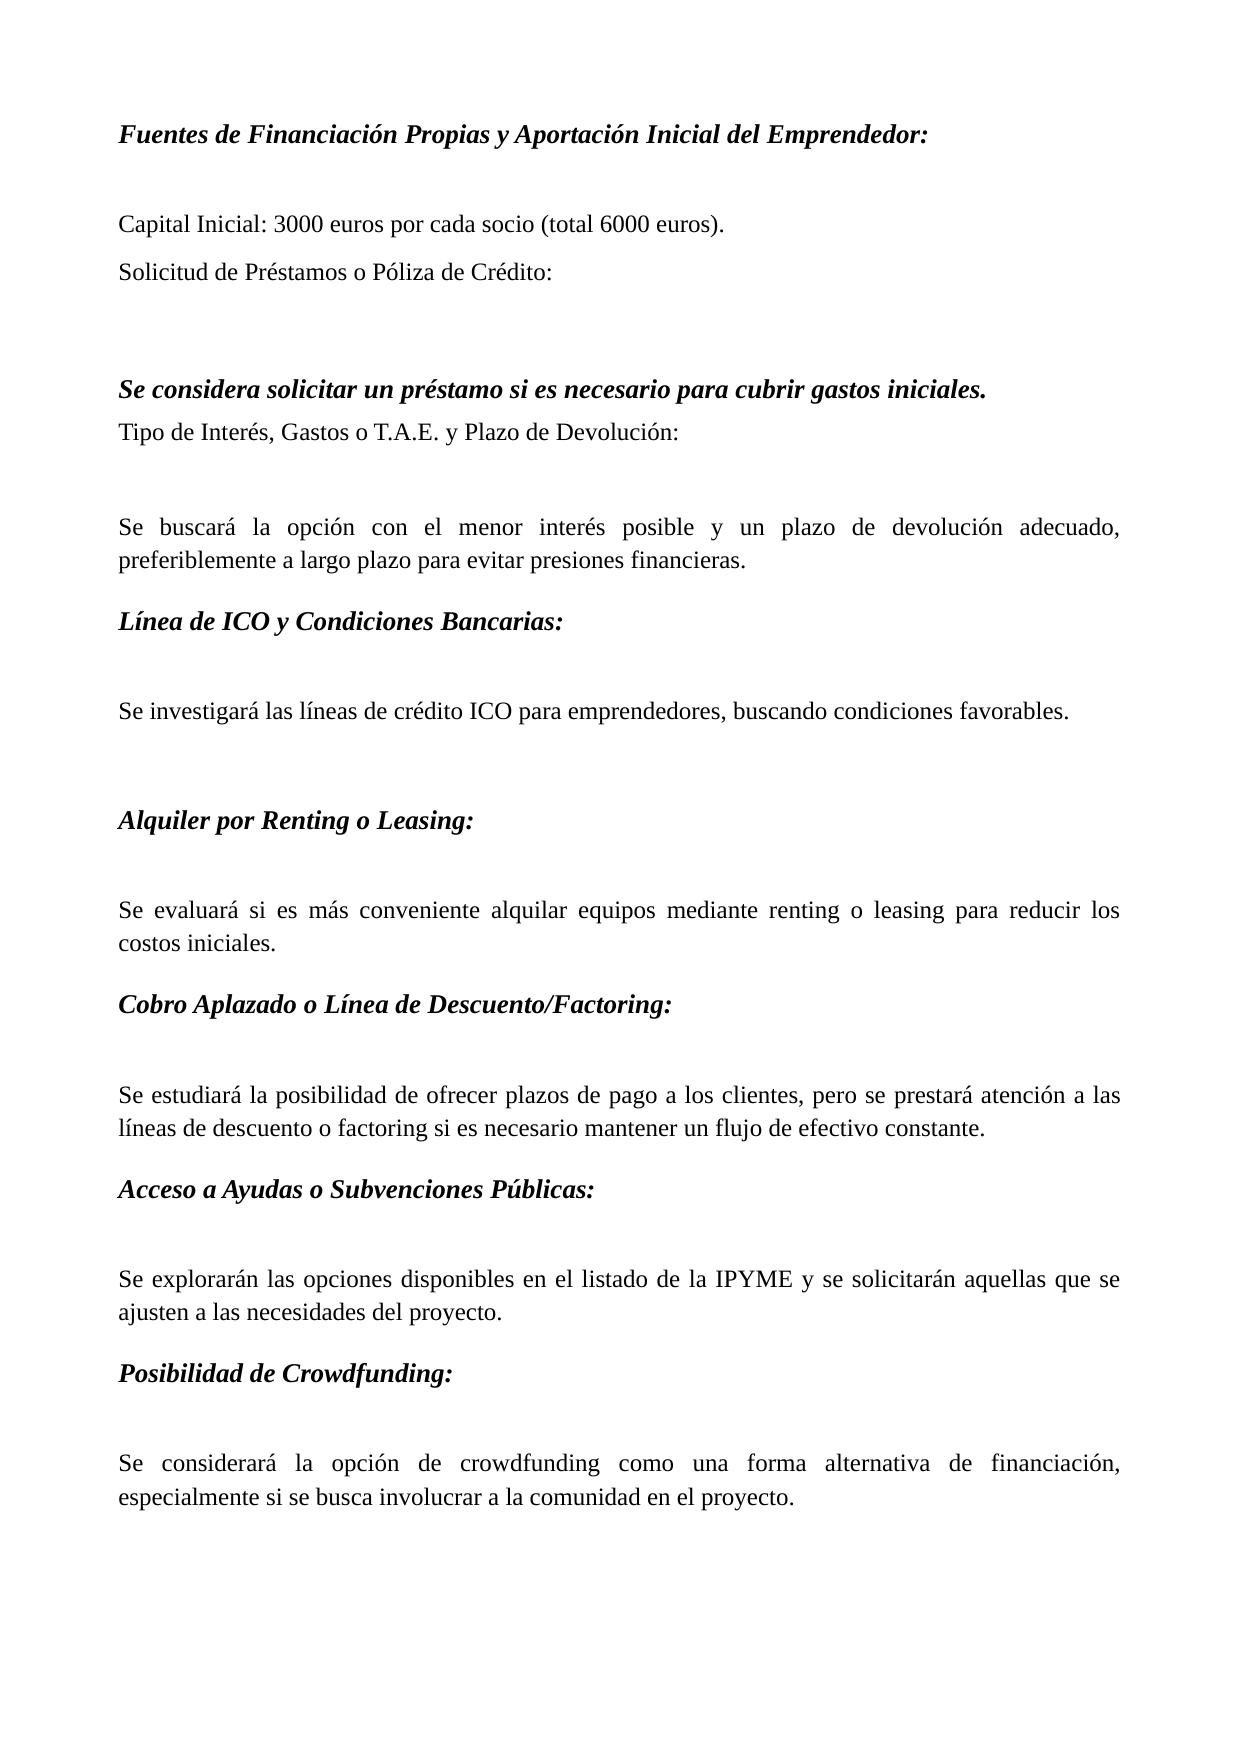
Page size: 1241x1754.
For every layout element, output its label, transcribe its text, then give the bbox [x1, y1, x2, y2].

subtitle Fuentes de Financiación Propias y Aportación Inicial del Emprendedor: [118, 118, 1122, 149]
text Se buscará la opción con el menor interés posible y un plazo de devolución adecuado, preferiblemente a largo plazo para evitar presiones financieras. [118, 512, 1122, 574]
text Se estudiará la posibilidad de ofrecer plazos de pago a los clientes, pero se prestará atención a las líneas de descuento o factoring si es necesario mantener un flujo de efectivo constante. [118, 1080, 1122, 1142]
subtitle Línea de ICO y Condiciones Bancarias: [118, 605, 1122, 636]
text Tipo de Interés, Gastos o T.A.E. y Plazo de Devolución: [118, 417, 1122, 446]
text Se explorarán las opciones disponibles en el listado de la IPYME y se solicitarán aquellas que se ajusten a las necesidades del proyecto. [118, 1264, 1122, 1326]
subtitle Cobro Aplazado o Línea de Descuento/Factoring: [118, 988, 1122, 1020]
subtitle Se considera solicitar un préstamo si es necesario para cubrir gastos iniciales. [118, 373, 1122, 404]
subtitle Acceso a Ayudas o Subvenciones Públicas: [118, 1173, 1122, 1204]
text Capital Inicial: 3000 euros por cada socio (total 6000 euros). [118, 209, 1122, 238]
text Se investigará las líneas de crédito ICO para emprendedores, buscando condiciones favorables. [118, 696, 1122, 725]
subtitle Alquiler por Renting o Leasing: [118, 804, 1122, 835]
text Se evaluará si es más conveniente alquilar equipos mediante renting o leasing para reducir los costos iniciales. [118, 895, 1122, 957]
text Se considerará la opción de crowdfunding como una forma alternativa de financiación, especialmente si se busca involucrar a la comunidad en el proyecto. [118, 1448, 1122, 1510]
subtitle Posibilidad de Crowdfunding: [118, 1357, 1122, 1388]
text Solicitud de Préstamos o Póliza de Crédito: [118, 257, 1122, 286]
